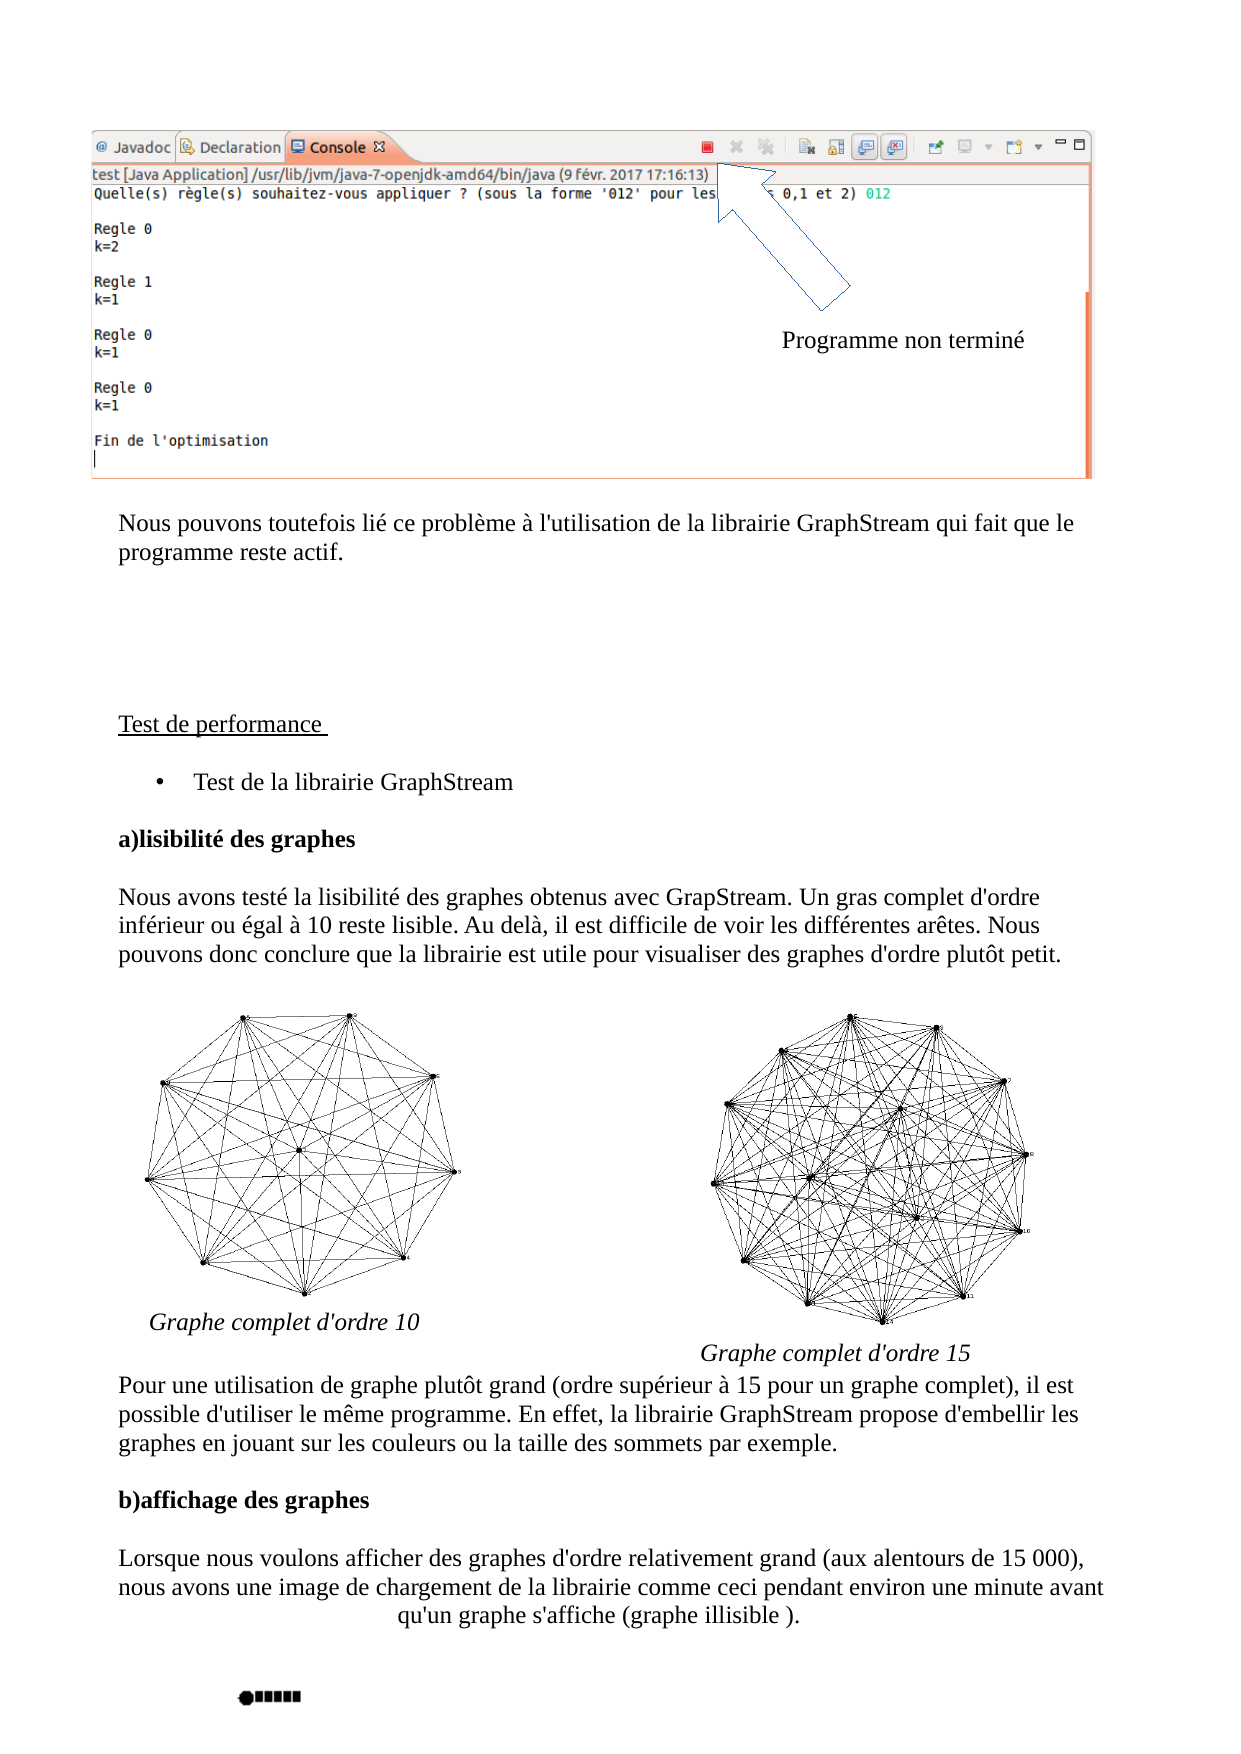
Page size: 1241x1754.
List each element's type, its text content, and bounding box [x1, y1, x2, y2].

text Test de performance [118, 709, 1122, 738]
text Pour une utilisation de graphe plutôt grand (ordre supérieur à 15 pour un graphe complet), il est possible d'utiliser le même programme. En effet, la librairie GraphStream propose d'embellir les graphes en jouant sur les couleurs ou la taille des sommets par exemple. [118, 1370, 1122, 1457]
text Graphe complet d'ordre 15 [625, 1339, 1115, 1367]
picture [67, 1000, 534, 1308]
text Nous avons testé la lisibilité des graphes obtenus avec GrapStream. Un gras complet d'ordre inférieur ou égal à 10 reste lisible. Au delà, il est difficile de voir les différentes arêtes. Nous pouvons donc conclure que la librairie est utile pour visualiser des graphes d'ordre plutôt petit. [118, 882, 1122, 968]
text Lorsque nous voulons afficher des graphes d'ordre relativement grand (aux alentours de 15 000), nous avons une image de chargement de la librairie comme ceci pendant environ une minute avant qu'un graphe s'affiche (graphe illisible ). [118, 1543, 1122, 1629]
text Graphe complet d'ordre 10 [67, 1308, 507, 1336]
picture [105, 1602, 398, 1754]
list Test de la librairie GraphStream [156, 767, 1122, 795]
text a)lisibilité des graphes [118, 824, 1122, 853]
picture [91, 130, 1096, 479]
picture [625, 1008, 1115, 1339]
text Nous pouvons toutefois lié ce problème à l'utilisation de la librairie GraphStream qui fait que le programme reste actif. [118, 508, 1122, 565]
text b)affichage des graphes [118, 1485, 1122, 1514]
